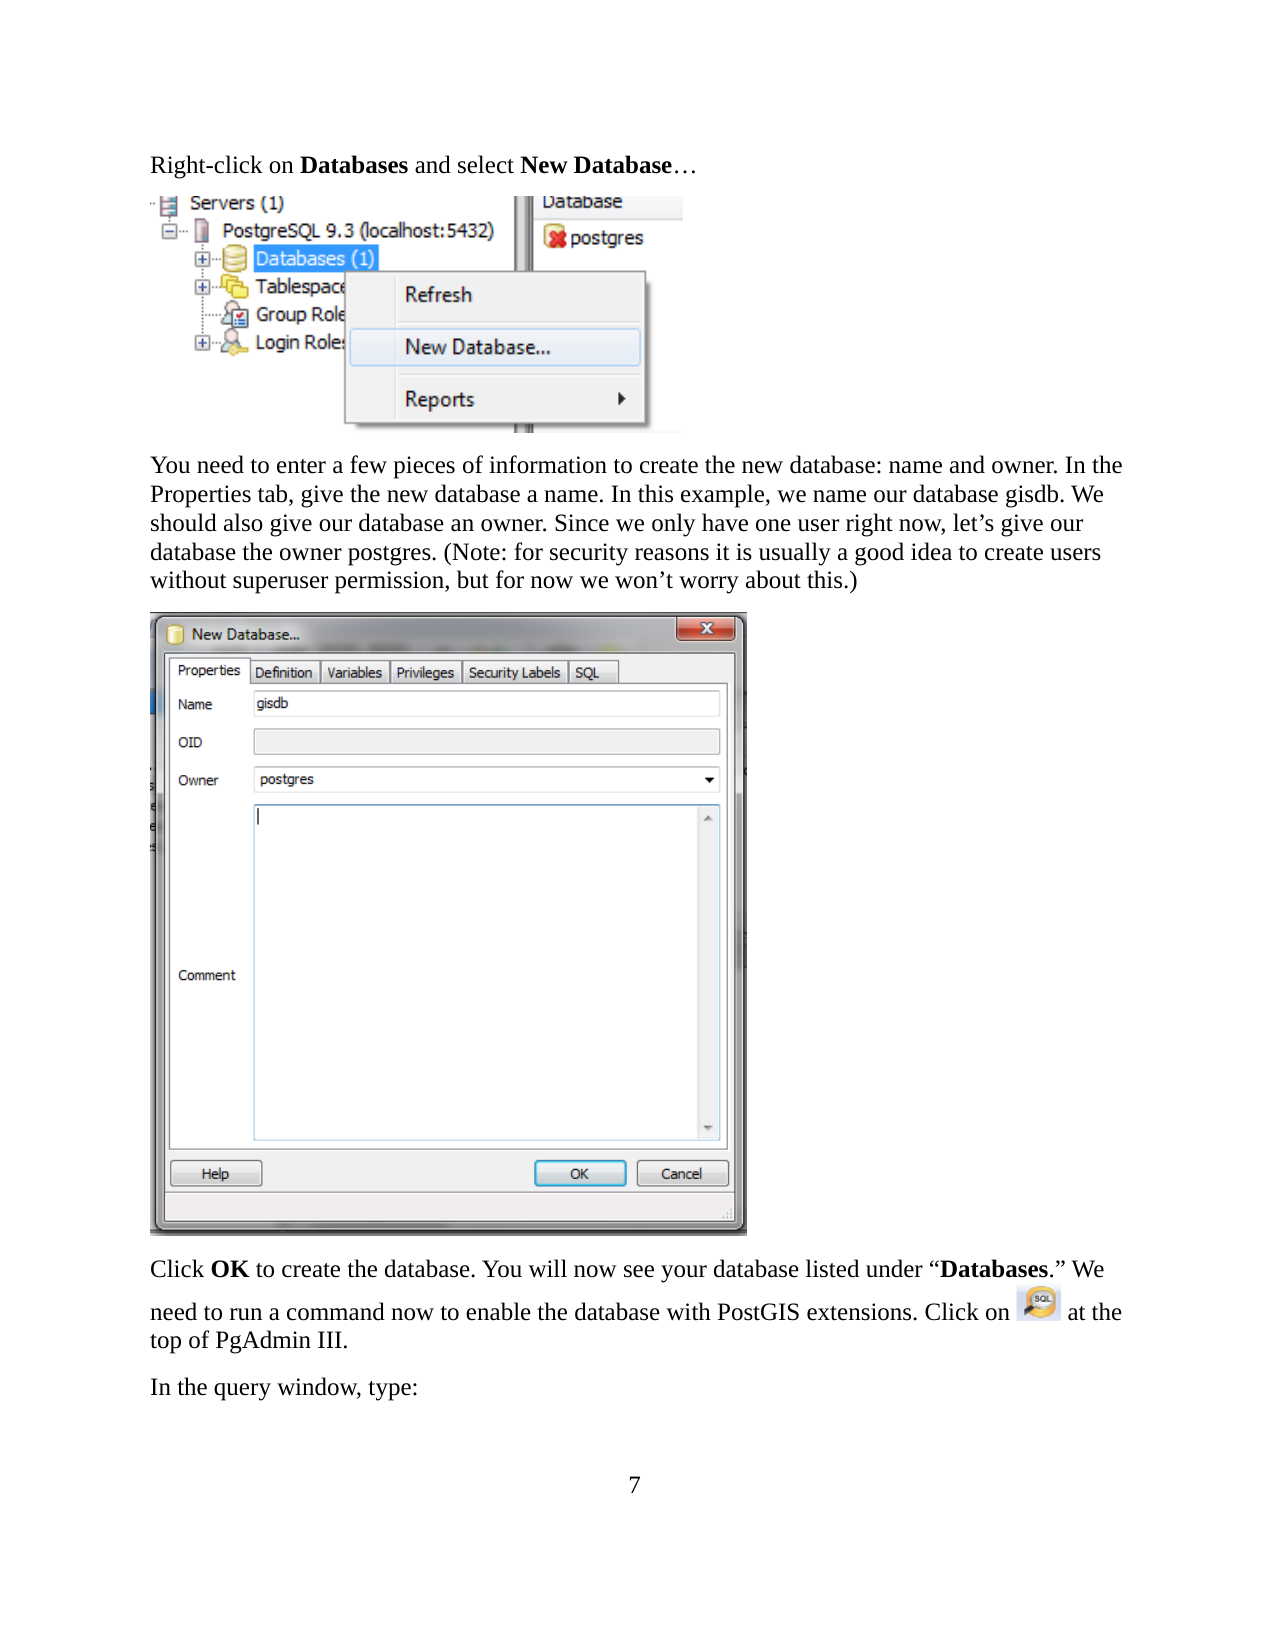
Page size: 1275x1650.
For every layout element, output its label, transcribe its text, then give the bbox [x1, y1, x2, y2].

text Click OK to create the database. You will now see your database listed under “Databases.” We need to run a command now to enable the database with PostGIS extensions. Click on at the top of PgAdmin III. [150, 1254, 1125, 1354]
picture [150, 196, 683, 433]
text You need to enter a few pieces of information to create the new database: name and owner. In the Properties tab, give the new database a name. In this example, we name our database gisdb. We should also give our database an owner. Since we only have one user right now, let’s give our database the owner postgres. (Note: for security reasons it is usually a good idea to create users without superuser permission, but for now we won’t worry about this.) [150, 451, 1125, 594]
picture [150, 612, 747, 1236]
text Right-click on Databases and select New Database… [150, 150, 1125, 179]
picture [1016, 1282, 1062, 1321]
text In the query window, type: [150, 1372, 1125, 1401]
